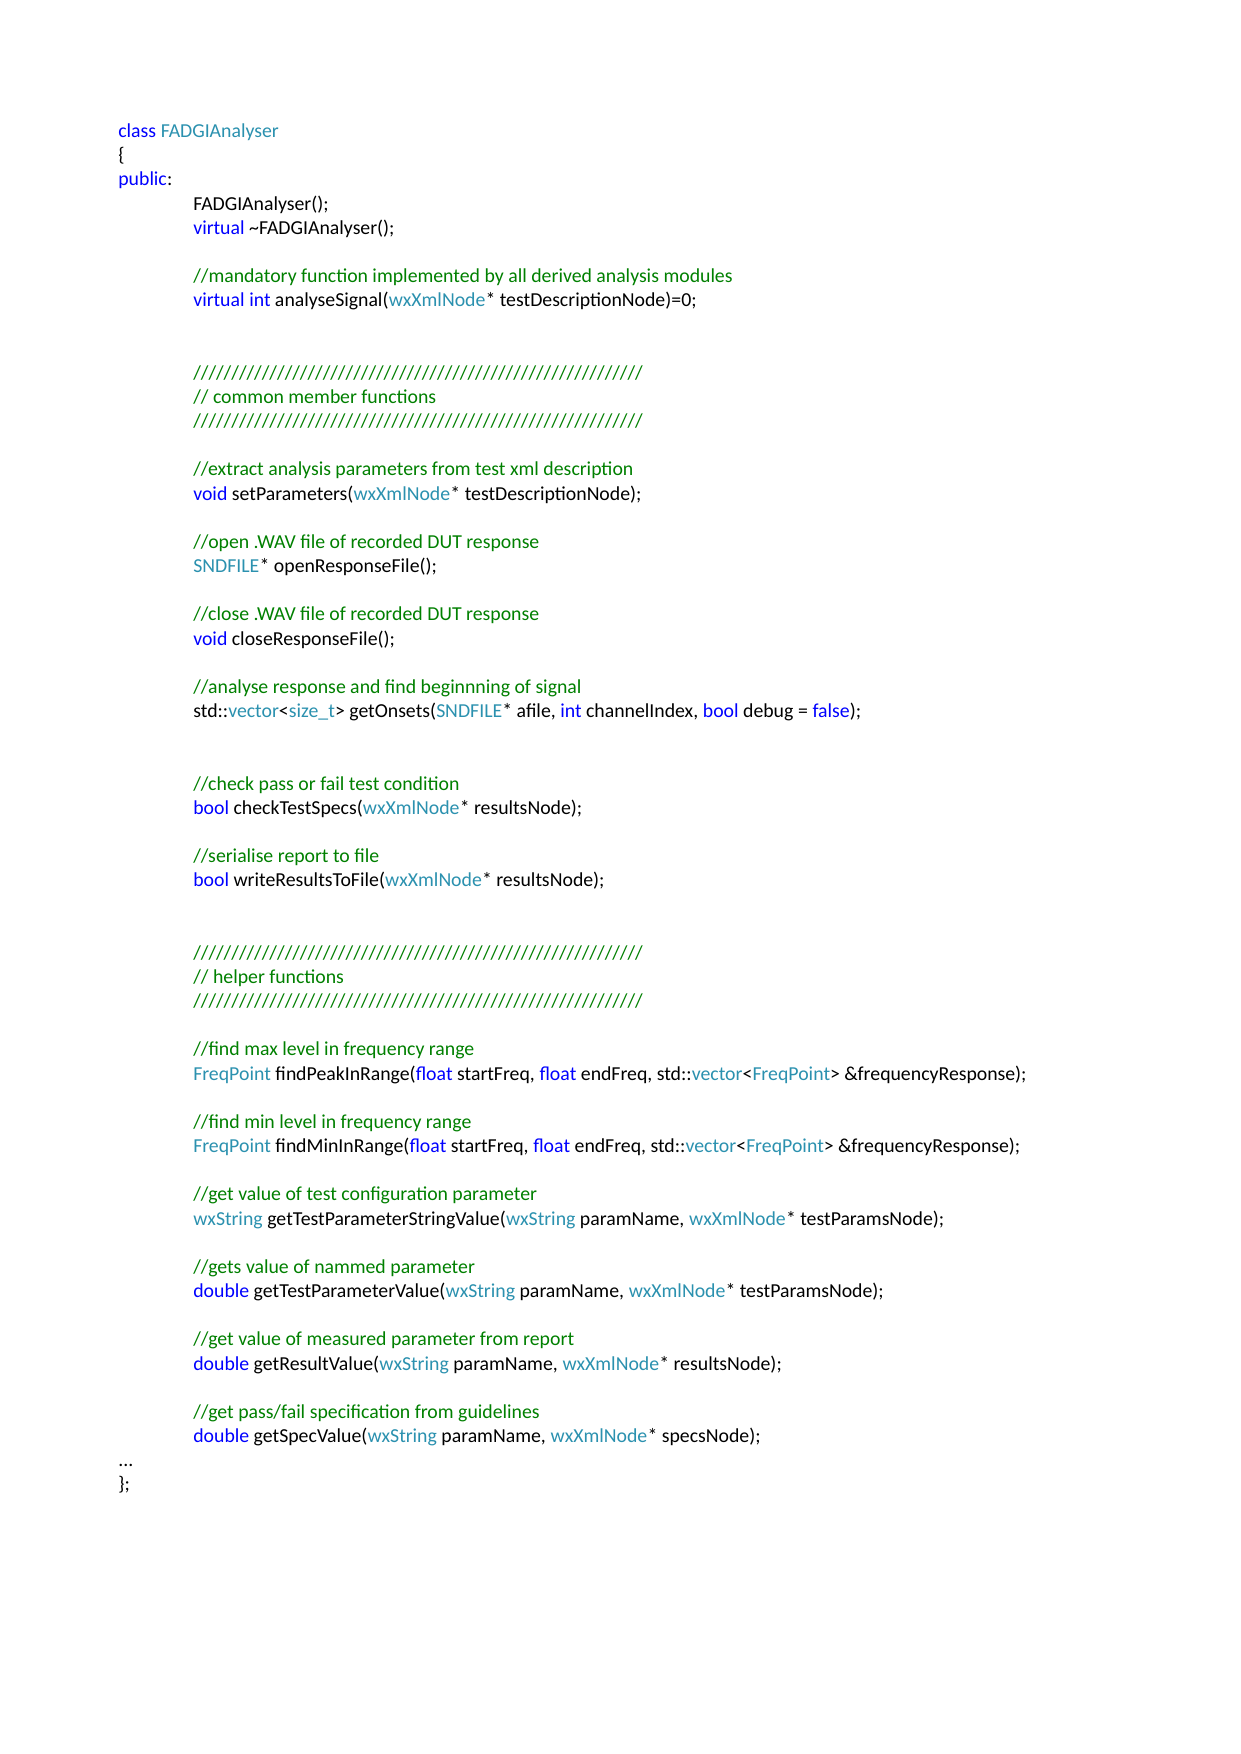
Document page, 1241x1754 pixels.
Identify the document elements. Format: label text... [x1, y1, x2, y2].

text double getSpecValue(wxString paramName, wxXmlNode* specsNode); [118, 1423, 1122, 1447]
text //gets value of nammed parameter [118, 1254, 1122, 1278]
text /////////////////////////////////////////////////////////// [118, 988, 1122, 1012]
text void closeResponseFile(); [118, 626, 1122, 650]
text //get pass/fail specification from guidelines [118, 1399, 1122, 1423]
text double getTestParameterValue(wxString paramName, wxXmlNode* testParamsNode); [118, 1278, 1122, 1302]
text //open .WAV file of recorded DUT response [118, 529, 1122, 553]
text //extract analysis parameters from test xml description [118, 456, 1122, 481]
text bool writeResultsToFile(wxXmlNode* resultsNode); [118, 867, 1122, 891]
text FreqPoint findPeakInRange(float startFreq, float endFreq, std::vector<FreqPoint> &frequencyResponse); [118, 1061, 1122, 1085]
text //get value of measured parameter from report [118, 1326, 1122, 1351]
text class FADGIAnalyser [118, 118, 1122, 142]
text { [118, 142, 1122, 166]
text //find max level in frequency range [118, 1036, 1122, 1061]
text //close .WAV file of recorded DUT response [118, 601, 1122, 626]
text FreqPoint findMinInRange(float startFreq, float endFreq, std::vector<FreqPoint> &frequencyResponse); [118, 1133, 1122, 1157]
text wxString getTestParameterStringValue(wxString paramName, wxXmlNode* testParamsNode); [118, 1206, 1122, 1230]
text /////////////////////////////////////////////////////////// [118, 940, 1122, 964]
text std::vector<size_t> getOnsets(SNDFILE* afile, int channelIndex, bool debug = false); [118, 698, 1122, 722]
text // helper functions [118, 964, 1122, 988]
text virtual int analyseSignal(wxXmlNode* testDescriptionNode)=0; [118, 287, 1122, 311]
text //serialise report to file [118, 843, 1122, 867]
text //mandatory function implemented by all derived analysis modules [118, 263, 1122, 287]
text //find min level in frequency range [118, 1109, 1122, 1133]
text double getResultValue(wxString paramName, wxXmlNode* resultsNode); [118, 1351, 1122, 1375]
text ... [118, 1447, 1122, 1471]
text // common member functions [118, 384, 1122, 408]
text bool checkTestSpecs(wxXmlNode* resultsNode); [118, 795, 1122, 819]
text //analyse response and find beginnning of signal [118, 674, 1122, 698]
text /////////////////////////////////////////////////////////// [118, 408, 1122, 432]
text void setParameters(wxXmlNode* testDescriptionNode); [118, 481, 1122, 505]
text virtual ~FADGIAnalyser(); [118, 215, 1122, 239]
text //get value of test configuration parameter [118, 1181, 1122, 1206]
text /////////////////////////////////////////////////////////// [118, 360, 1122, 384]
text //check pass or fail test condition [118, 771, 1122, 795]
text }; [118, 1471, 1122, 1496]
text public: [118, 166, 1122, 191]
text SNDFILE* openResponseFile(); [118, 553, 1122, 577]
text FADGIAnalyser(); [118, 191, 1122, 215]
